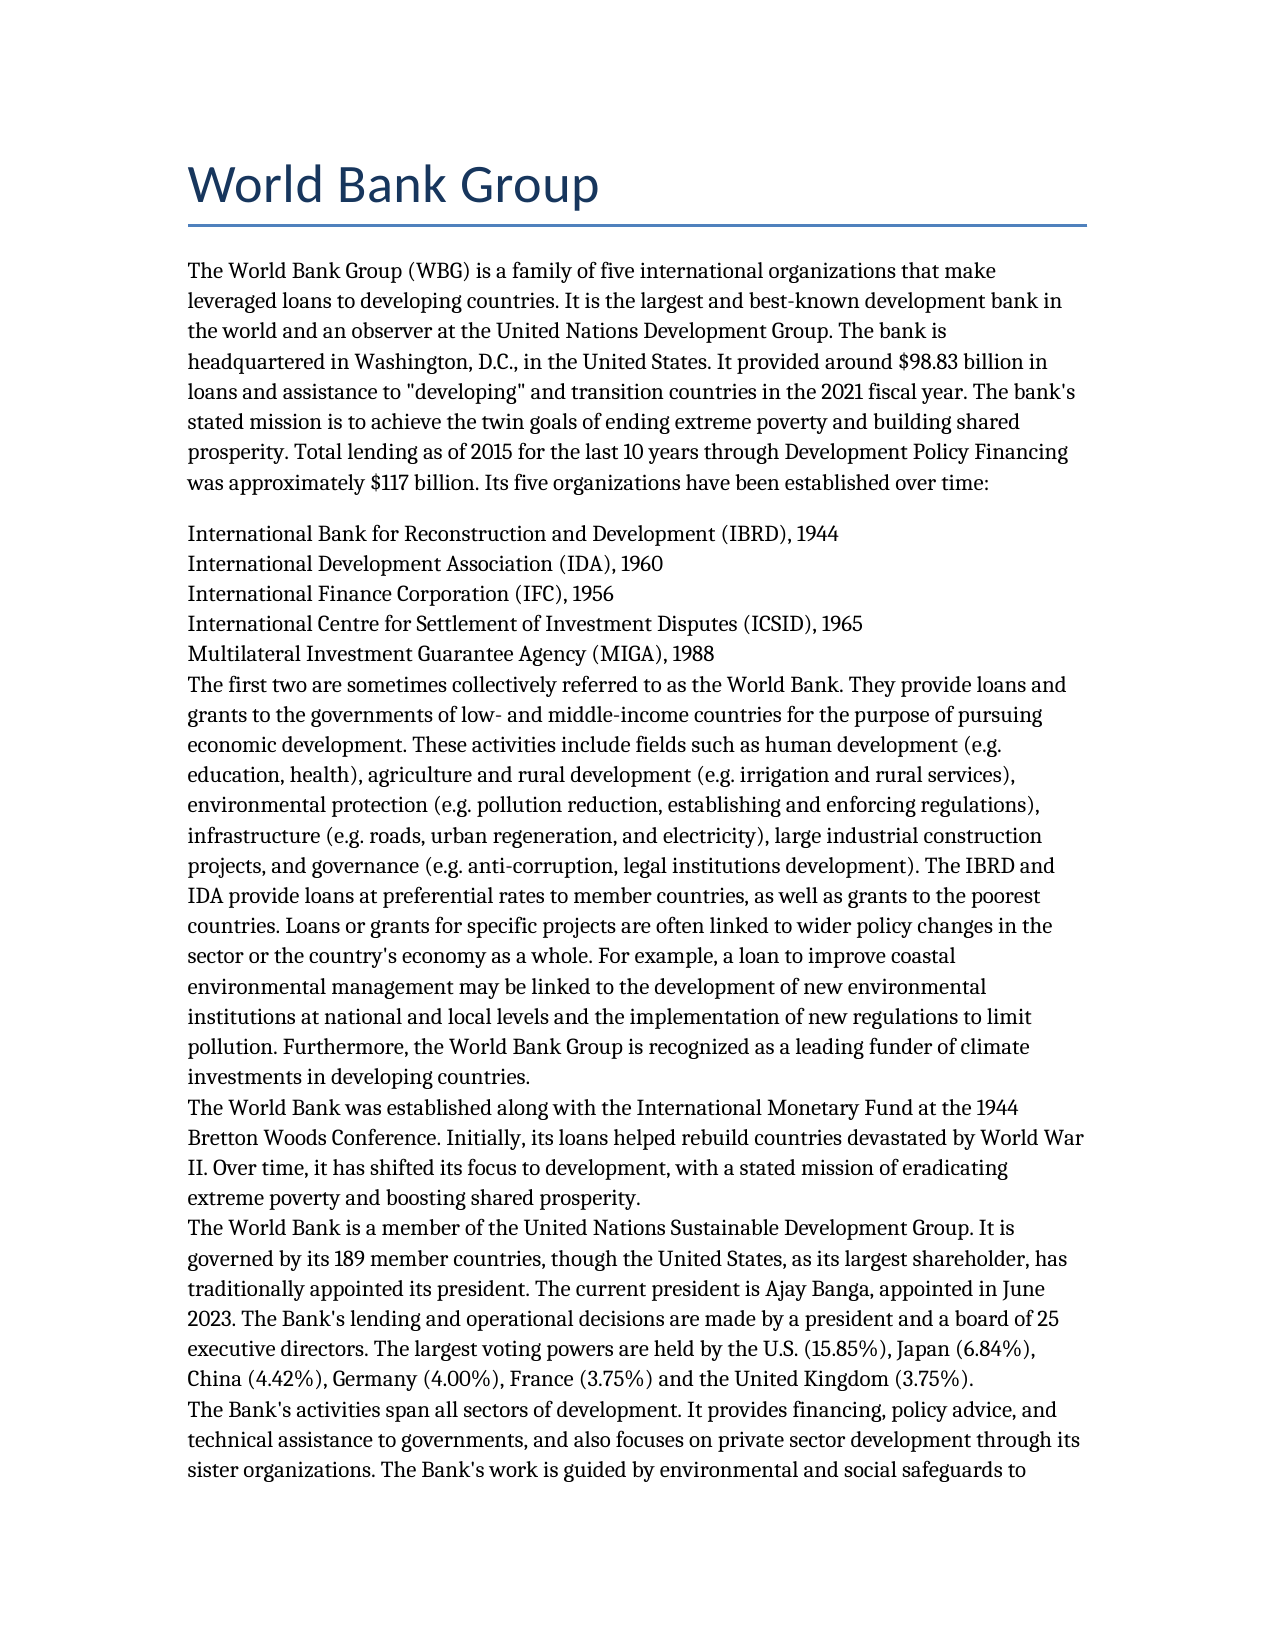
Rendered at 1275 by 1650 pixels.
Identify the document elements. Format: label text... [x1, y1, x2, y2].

title World Bank Group [187, 150, 1087, 227]
text The World Bank Group (WBG) is a family of five international organizations that make leveraged loans to developing countries. It is the largest and best-known development bank in the world and an observer at the United Nations Development Group. The bank is headquartered in Washington, D.C., in the United States. It provided around $98.83 billion in loans and assistance to "developing" and transition countries in the 2021 fiscal year. The bank's stated mission is to achieve the twin goals of ending extreme poverty and building shared prosperity. Total lending as of 2015 for the last 10 years through Development Policy Financing was approximately $117 billion. Its five organizations have been established over time: [187, 258, 1087, 496]
text International Bank for Reconstruction and Development (IBRD), 1944 International Development Association (IDA), 1960 International Finance Corporation (IFC), 1956 International Centre for Settlement of Investment Disputes (ICSID), 1965 Multilateral Investment Guarantee Agency (MIGA), 1988 The first two are sometimes collectively referred to as the World Bank. They provide loans and grants to the governments of low- and middle-income countries for the purpose of pursuing economic development. These activities include fields such as human development (e.g. education, health), agriculture and rural development (e.g. irrigation and rural services), environmental protection (e.g. pollution reduction, establishing and enforcing regulations), infrastructure (e.g. roads, urban regeneration, and electricity), large industrial construction projects, and governance (e.g. anti-corruption, legal institutions development). The IBRD and IDA provide loans at preferential rates to member countries, as well as grants to the poorest countries. Loans or grants for specific projects are often linked to wider policy changes in the sector or the country's economy as a whole. For example, a loan to improve coastal environmental management may be linked to the development of new environmental institutions at national and local levels and the implementation of new regulations to limit pollution. Furthermore, the World Bank Group is recognized as a leading funder of climate investments in developing countries. The World Bank was established along with the International Monetary Fund at the 1944 Bretton Woods Conference. Initially, its loans helped rebuild countries devastated by World War II. Over time, it has shifted its focus to development, with a stated mission of eradicating extreme poverty and boosting shared prosperity. The World Bank is a member of the United Nations Sustainable Development Group. It is governed by its 189 member countries, though the United States, as its largest shareholder, has traditionally appointed its president. The current president is Ajay Banga, appointed in June 2023. The Bank's lending and operational decisions are made by a president and a board of 25 executive directors. The largest voting powers are held by the U.S. (15.85%), Japan (6.84%), China (4.42%), Germany (4.00%), France (3.75%) and the United Kingdom (3.75%). The Bank's activities span all sectors of development. It provides financing, policy advice, and technical assistance to governments, and also focuses on private sector development through its sister organizations. The Bank's work is guided by environmental and social safeguards to [187, 520, 1087, 1483]
